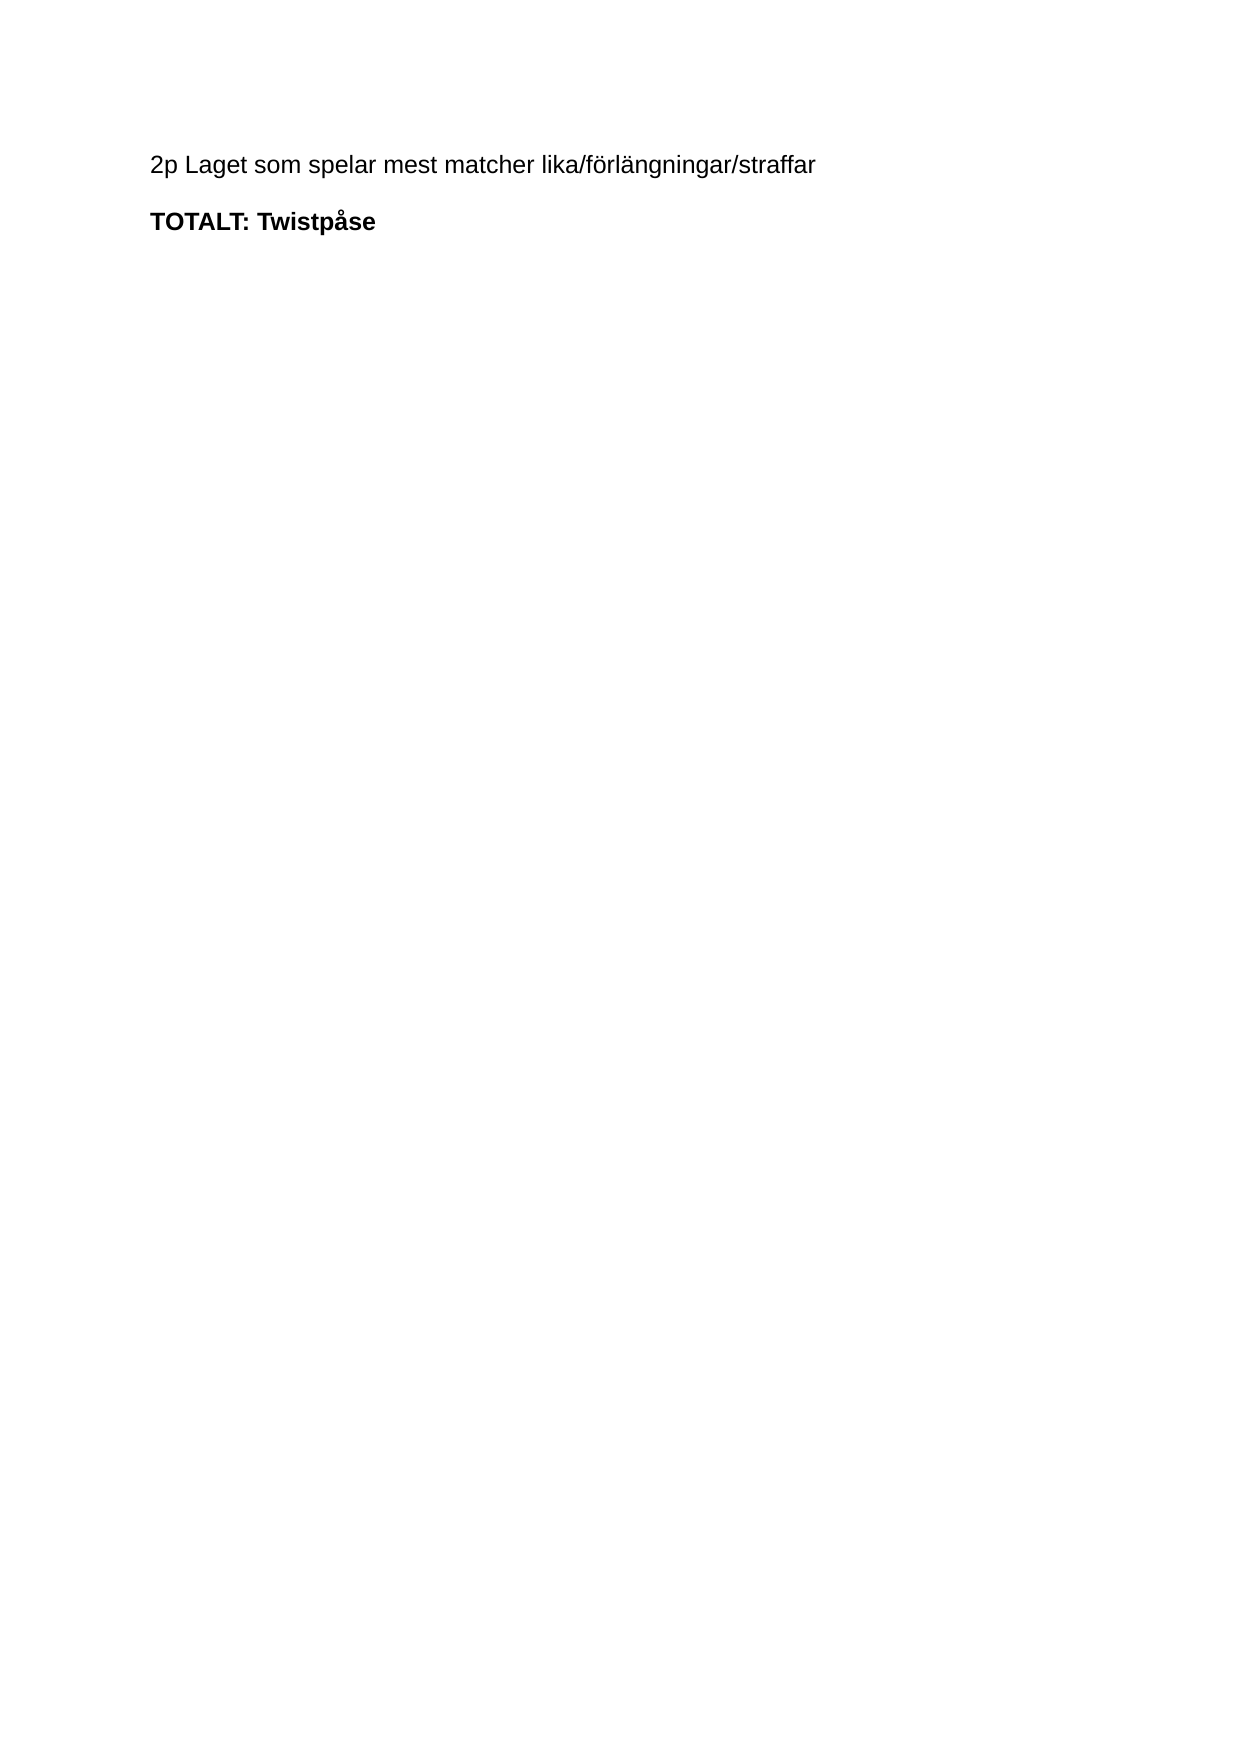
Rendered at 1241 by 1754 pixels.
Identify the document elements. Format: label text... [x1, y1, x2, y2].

text TOTALT: Twistpåse [150, 207, 1090, 236]
text 2p Laget som spelar mest matcher lika/förlängningar/straffar [150, 150, 1090, 179]
